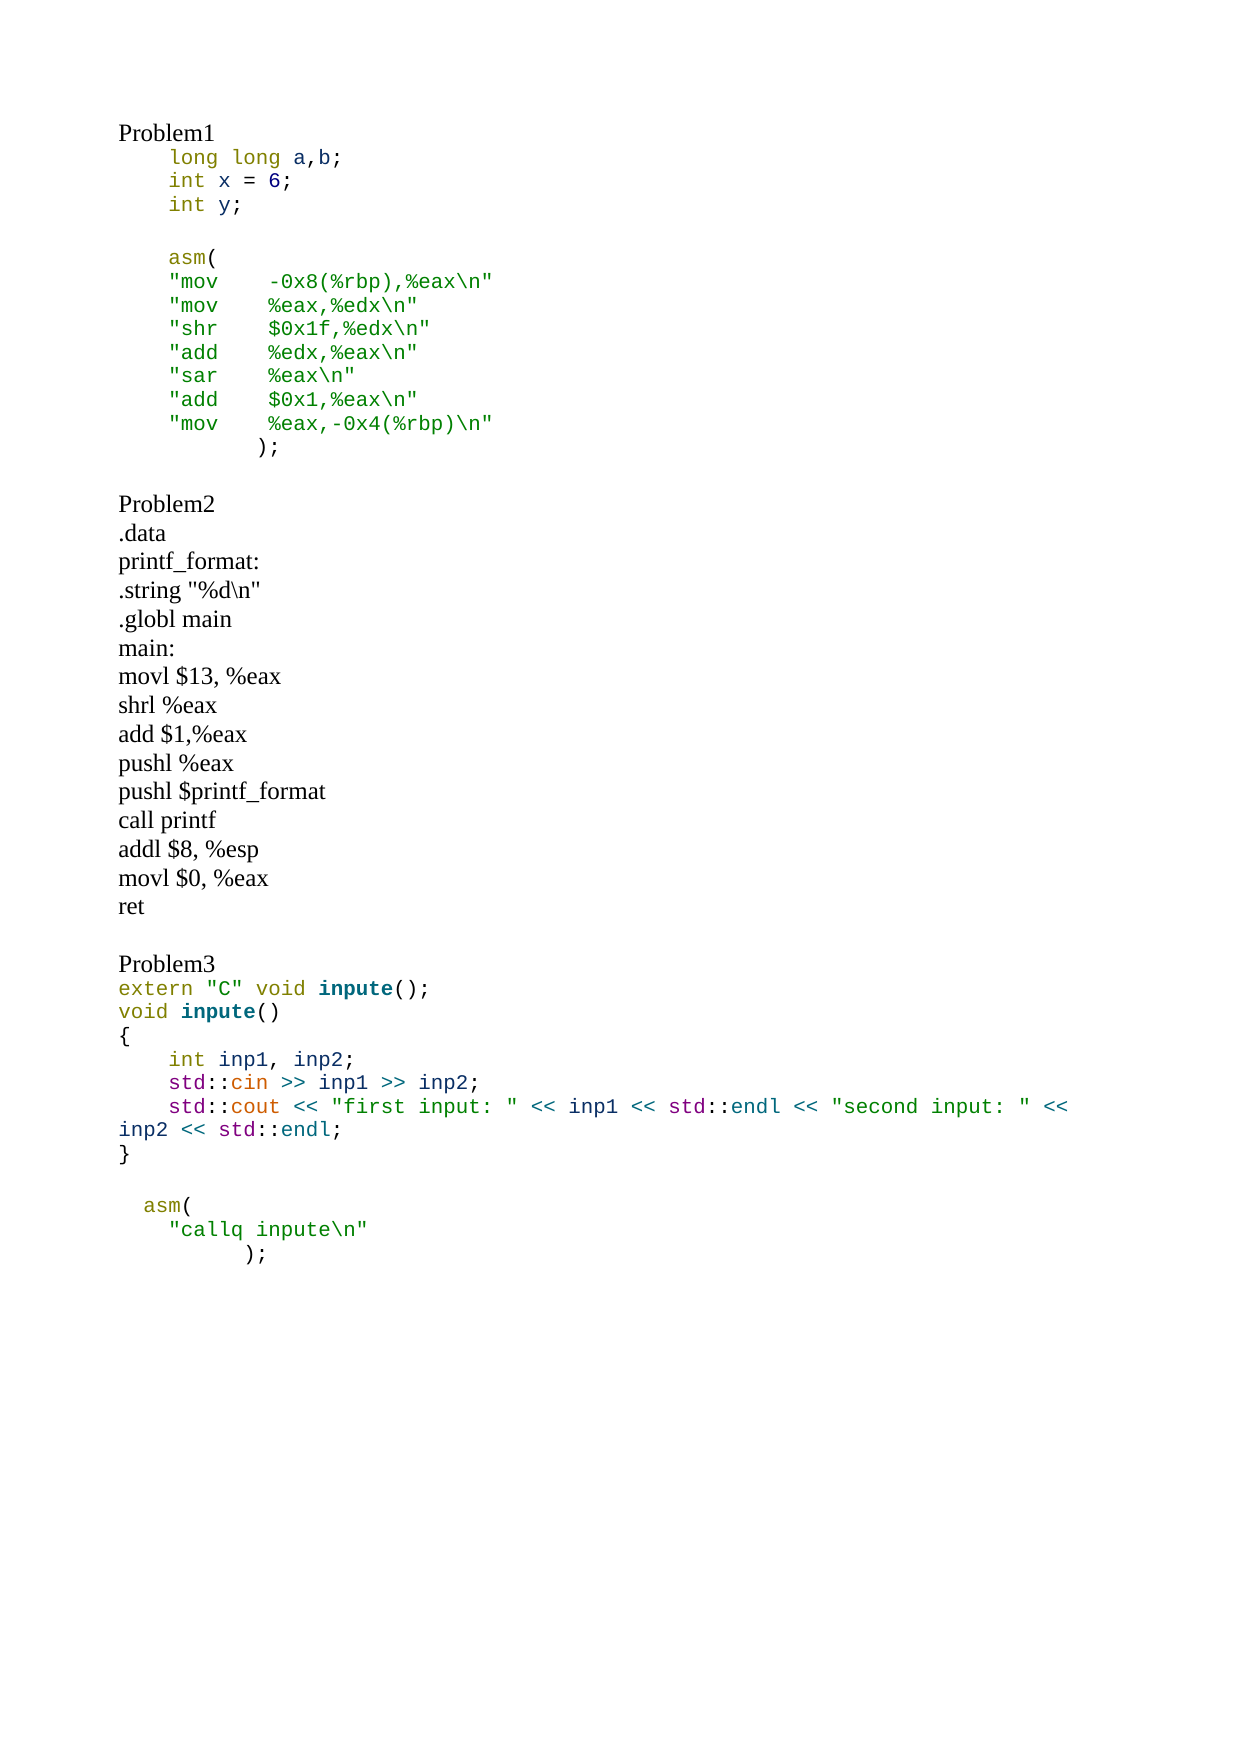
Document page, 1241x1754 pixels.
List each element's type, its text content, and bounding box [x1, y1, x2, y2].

text ); [118, 436, 1122, 460]
text extern "C" void inpute(); [118, 978, 1122, 1001]
text "mov %eax,-0x4(%rbp)\n" [118, 413, 1122, 436]
text } [118, 1143, 1122, 1167]
text { [118, 1025, 1122, 1048]
text "add %edx,%eax\n" [118, 342, 1122, 366]
text int inp1, inp2; [118, 1048, 1122, 1072]
text addl $8, %esp [118, 834, 1122, 863]
text printf_format: [118, 546, 1122, 575]
text pushl %eax [118, 748, 1122, 776]
text "shr $0x1f,%edx\n" [118, 318, 1122, 342]
text "mov %eax,%edx\n" [118, 294, 1122, 318]
text pushl $printf_format [118, 776, 1122, 805]
text "callq inpute\n" [118, 1219, 1122, 1243]
text "add $0x1,%eax\n" [118, 389, 1122, 413]
text "mov -0x8(%rbp),%eax\n" [118, 271, 1122, 294]
text ); [118, 1243, 1122, 1266]
text std::cout << "first input: " << inp1 << std::endl << "second input: " << inp2 << std::endl; [118, 1096, 1122, 1143]
text movl $0, %eax [118, 863, 1122, 891]
text asm( [118, 247, 1122, 271]
text void inpute() [118, 1001, 1122, 1025]
text .string "%d\n" [118, 575, 1122, 604]
text call printf [118, 805, 1122, 834]
text Problem1 [118, 118, 1122, 147]
text long long a,b; [118, 147, 1122, 171]
text ret [118, 891, 1122, 920]
text .data [118, 518, 1122, 546]
text add $1,%eax [118, 719, 1122, 748]
text Problem3 [118, 949, 1122, 978]
text .globl main [118, 604, 1122, 633]
text main: [118, 633, 1122, 661]
text asm( [118, 1196, 1122, 1219]
text int y; [118, 194, 1122, 218]
text std::cin >> inp1 >> inp2; [118, 1072, 1122, 1096]
text "sar %eax\n" [118, 366, 1122, 389]
text movl $13, %eax [118, 661, 1122, 690]
text shrl %eax [118, 690, 1122, 719]
text int x = 6; [118, 171, 1122, 194]
text Problem2 [118, 489, 1122, 518]
